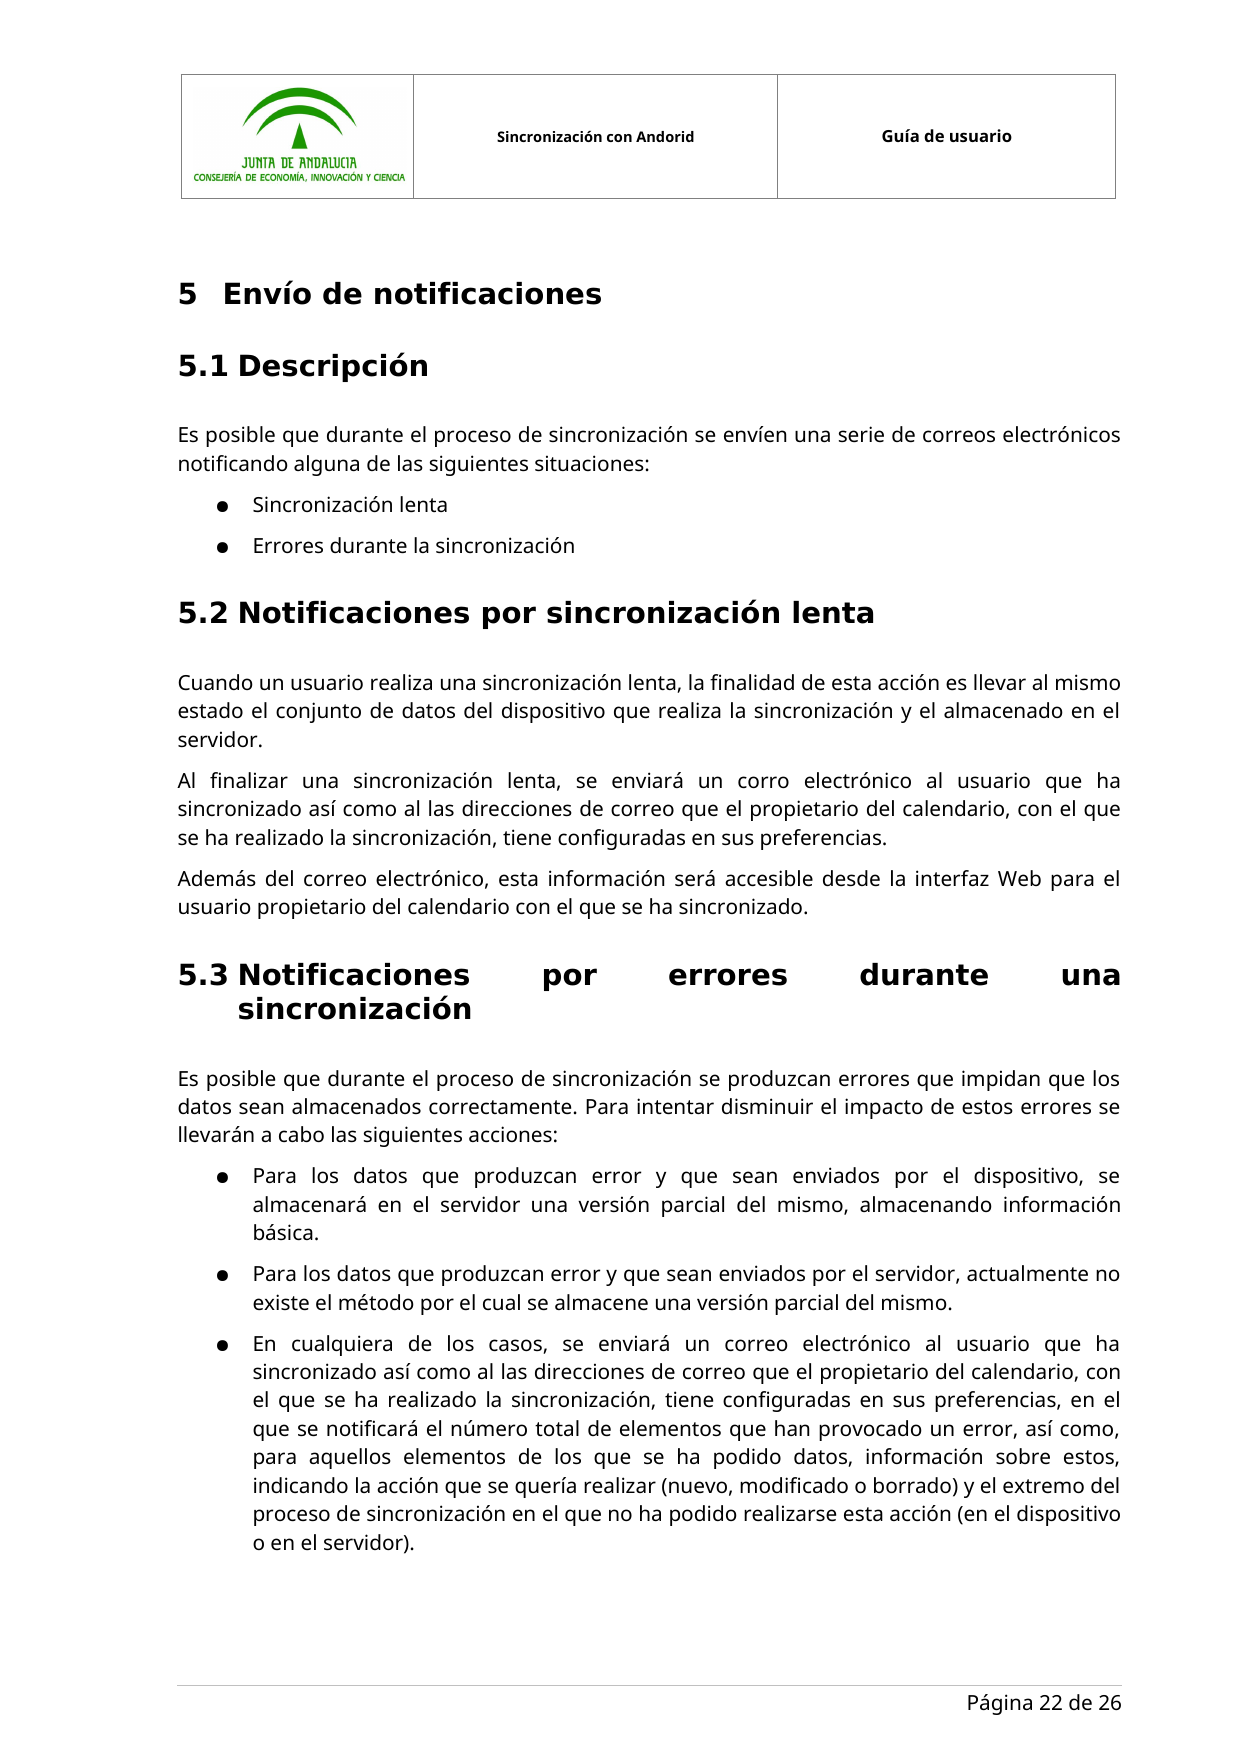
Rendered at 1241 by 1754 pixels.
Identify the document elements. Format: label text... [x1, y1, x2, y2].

list Errores durante la sincronización [215, 531, 1122, 559]
list Para los datos que produzcan error y que sean enviados por el dispositivo, se almacenará en el servidor una versión parcial del mismo, almacenando información básica. [215, 1161, 1122, 1247]
subtitle Descripción [177, 349, 1122, 383]
text Cuando un usuario realiza una sincronización lenta, la finalidad de esta acción es llevar al mismo estado el conjunto de datos del dispositivo que realiza la sincronización y el almacenado en el servidor. [177, 668, 1122, 753]
text Además del correo electrónico, esta información será accesible desde la interfaz Web para el usuario propietario del calendario con el que se ha sincronizado. [177, 864, 1122, 921]
list Sincronización lenta [215, 490, 1122, 518]
subtitle Notificaciones por errores durante una sincronización [177, 958, 1122, 1026]
text Es posible que durante el proceso de sincronización se produzcan errores que impidan que los datos sean almacenados correctamente. Para intentar disminuir el impacto de estos errores se llevarán a cabo las siguientes acciones: [177, 1064, 1122, 1149]
list En cualquiera de los casos, se enviará un correo electrónico al usuario que ha sincronizado así como al las direcciones de correo que el propietario del calendario, con el que se ha realizado la sincronización, tiene configuradas en sus preferencias, en el que se notificará el número total de elementos que han provocado un error, así como, para aquellos elementos de los que se ha podido datos, información sobre estos, indicando la acción que se quería realizar (nuevo, modificado o borrado) y el extremo del proceso de sincronización en el que no ha podido realizarse esta acción (en el dispositivo o en el servidor). [215, 1329, 1122, 1556]
subtitle Notificaciones por sincronización lenta [177, 597, 1122, 631]
subtitle Envío de notificaciones [177, 278, 1122, 312]
text Al finalizar una sincronización lenta, se enviará un corro electrónico al usuario que ha sincronizado así como al las direcciones de correo que el propietario del calendario, con el que se ha realizado la sincronización, tiene configuradas en sus preferencias. [177, 766, 1122, 851]
list Para los datos que produzcan error y que sean enviados por el servidor, actualmente no existe el método por el cual se almacene una versión parcial del mismo. [215, 1259, 1122, 1316]
picture [192, 87, 407, 186]
text Es posible que durante el proceso de sincronización se envíen una serie de correos electrónicos notificando alguna de las siguientes situaciones: [177, 421, 1122, 477]
